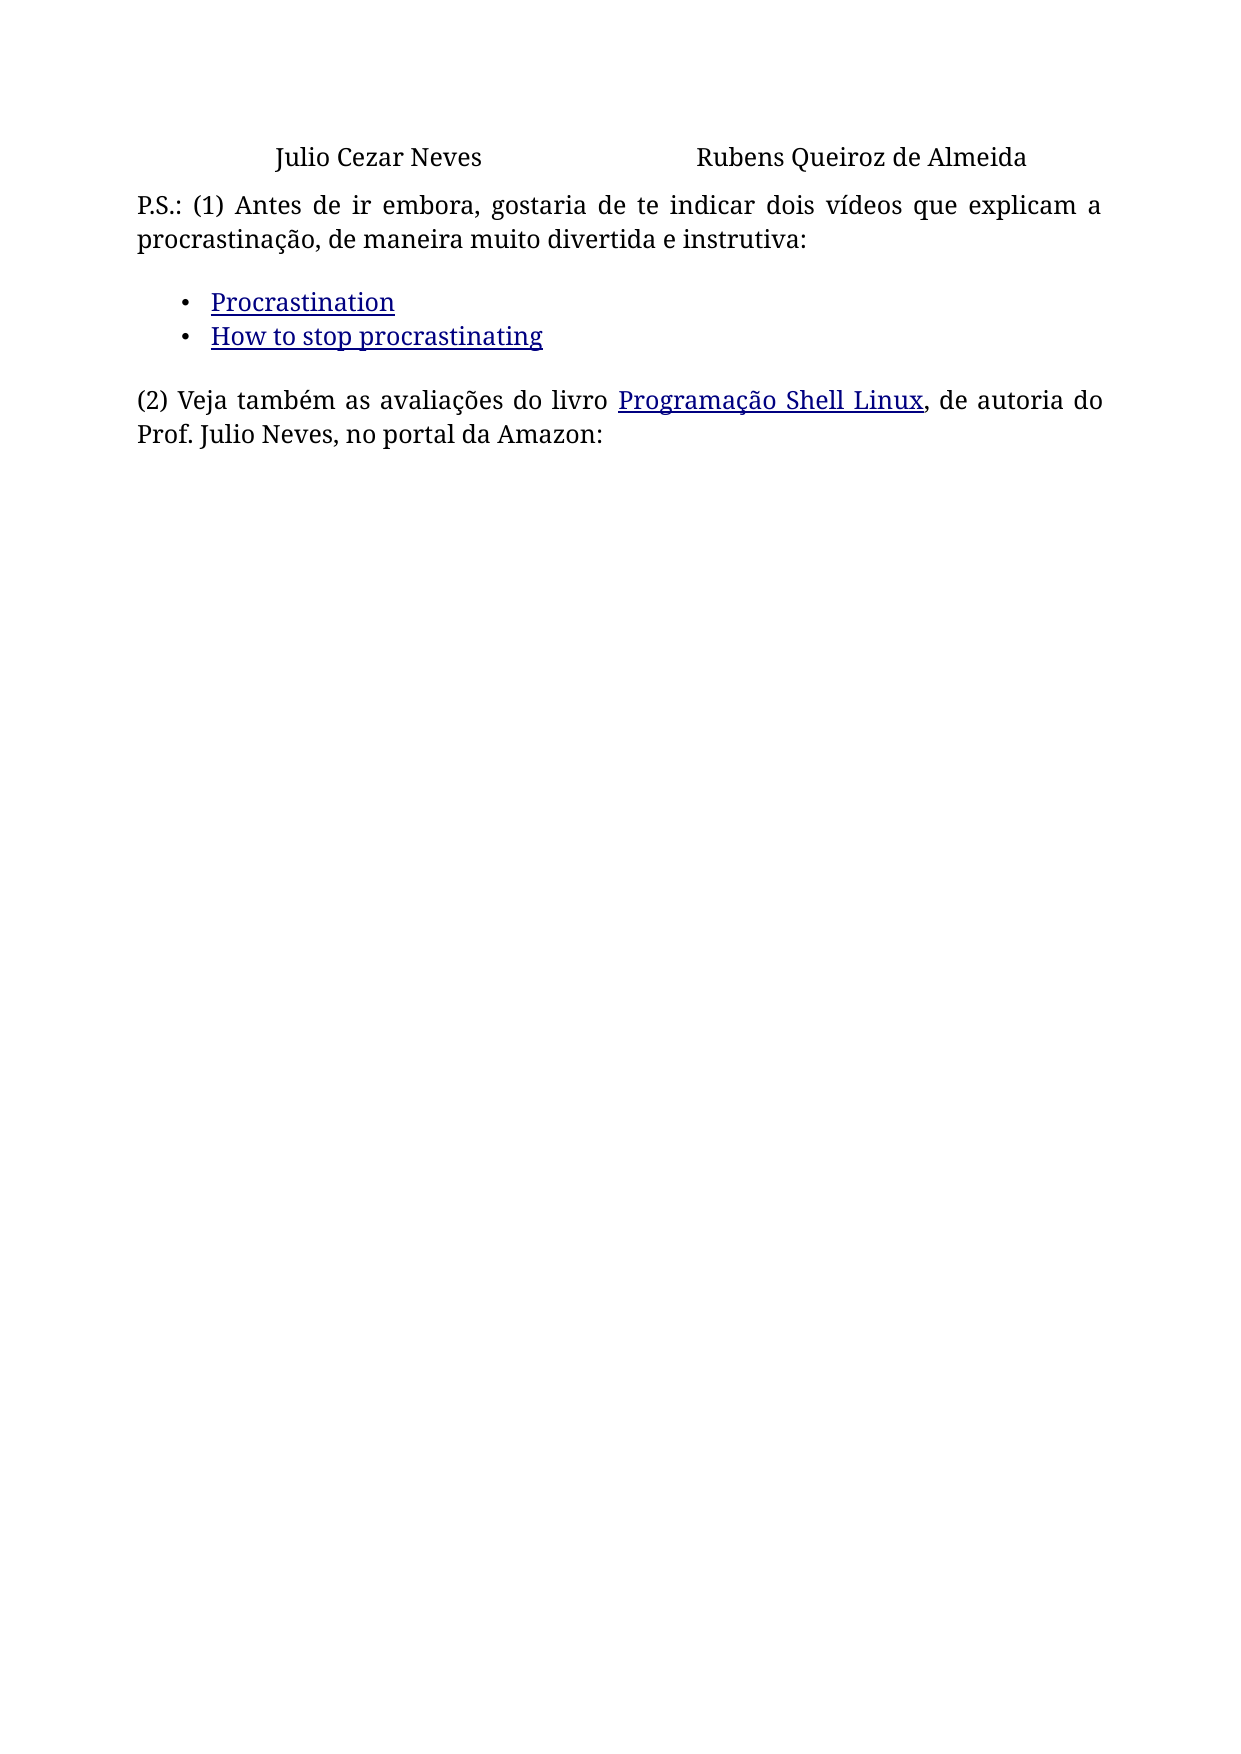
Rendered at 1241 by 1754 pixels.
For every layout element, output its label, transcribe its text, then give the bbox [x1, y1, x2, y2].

table_cell [118, 499, 1122, 504]
table_header Rubens Queiroz de Almeida [620, 137, 1103, 177]
table_cell [620, 177, 1103, 187]
table_cell [137, 177, 620, 187]
table_header P.S.: (1) Antes de ir embora, gostaria de te indicar dois vídeos que explicam a procrastinação, de maneira muito divertida e instrutiva: Procrastination How to stop procrastinating (2) Veja também as avaliações do livro Programação Shell Linux, de autoria do Prof. Julio Neves, no portal da Amazon: [118, 118, 1122, 499]
table_header Julio Cezar Neves [137, 137, 620, 177]
